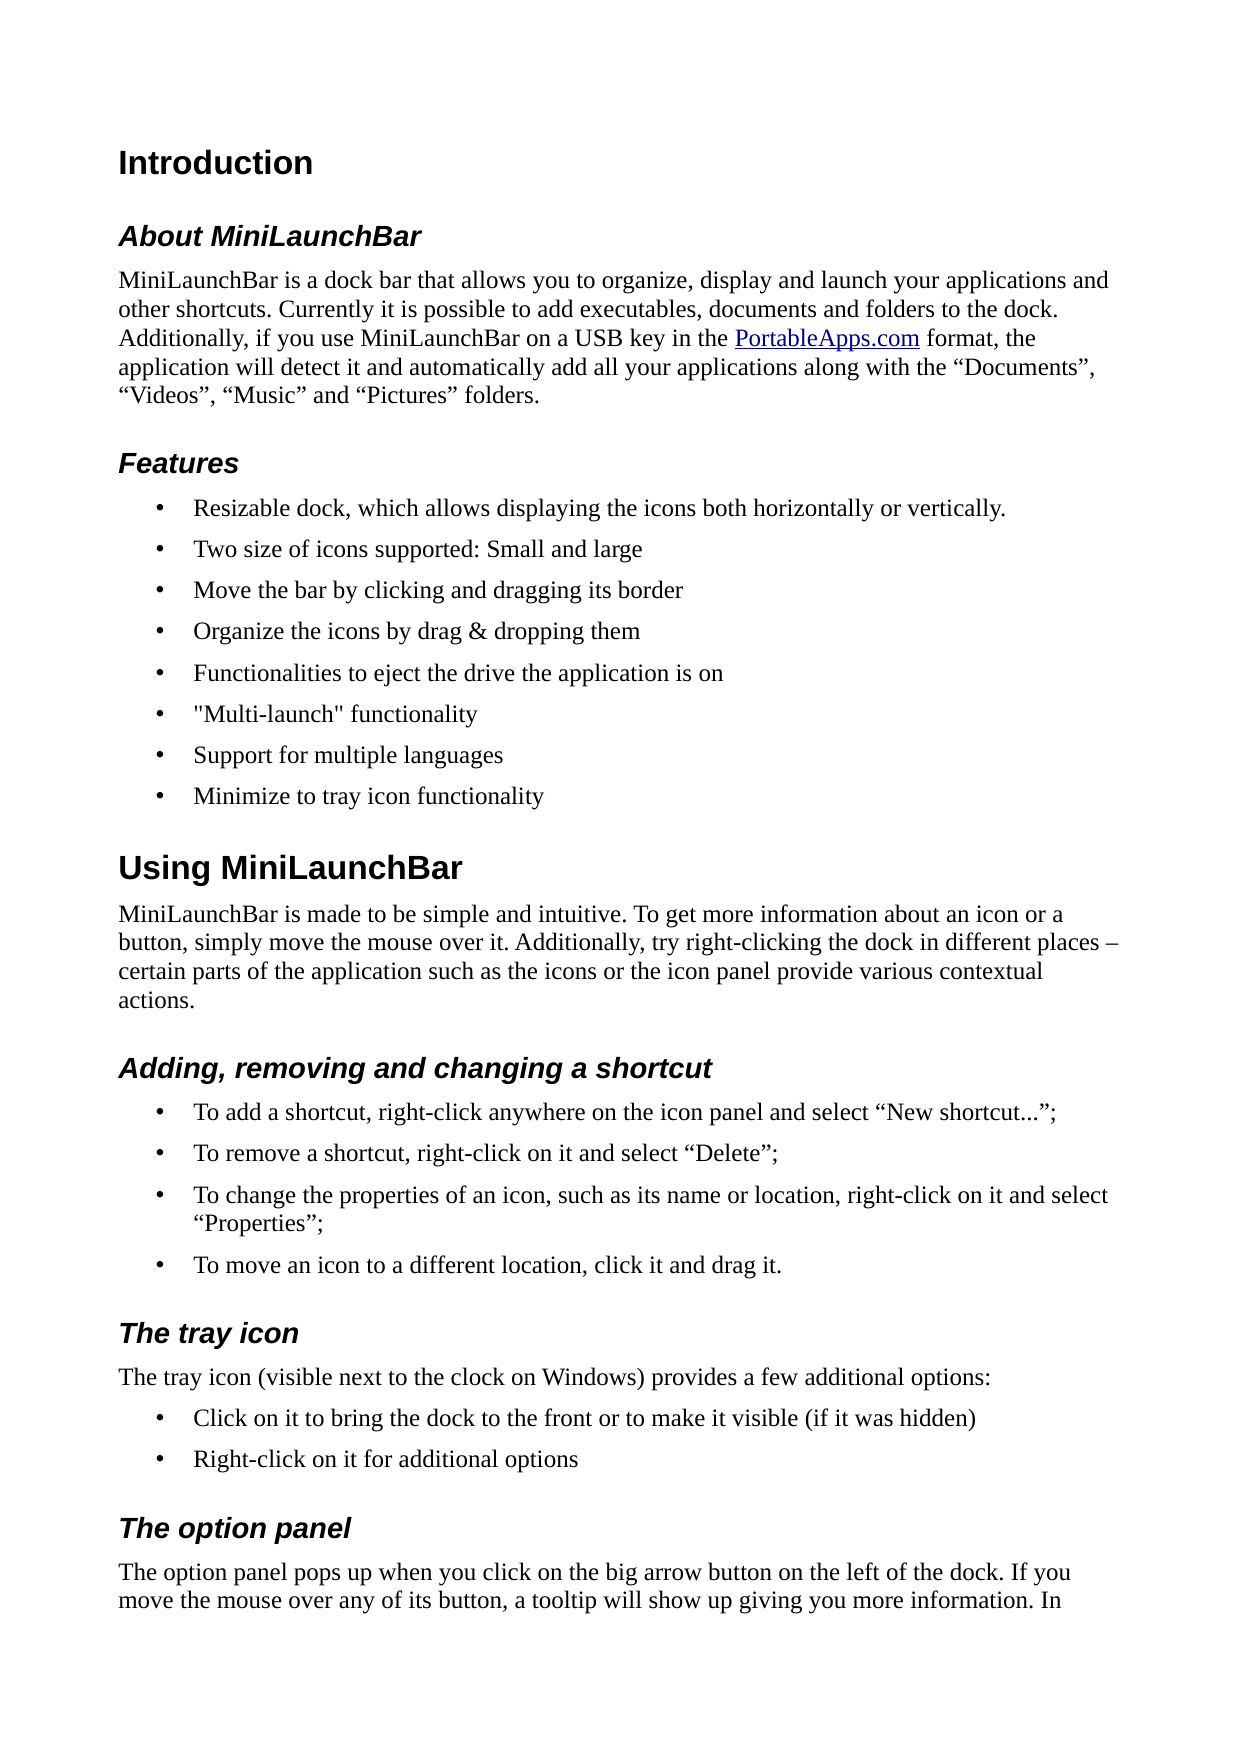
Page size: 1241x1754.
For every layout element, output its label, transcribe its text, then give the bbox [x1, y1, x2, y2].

subtitle The tray icon [118, 1316, 1122, 1349]
list Support for multiple languages [156, 740, 1122, 769]
subtitle Using MiniLaunchBar [118, 848, 1122, 886]
text MiniLaunchBar is made to be simple and intuitive. To get more information about an icon or a button, simply move the mouse over it. Additionally, try right-clicking the dock in different places – certain parts of the application such as the icons or the icon panel provide various contextual actions. [118, 899, 1122, 1014]
text The option panel pops up when you click on the big arrow button on the left of the dock. If you move the mouse over any of its button, a tooltip will show up giving you more information. In [118, 1557, 1122, 1614]
subtitle Introduction [118, 143, 1122, 182]
text MiniLaunchBar is a dock bar that allows you to organize, display and launch your applications and other shortcuts. Currently it is possible to add executables, documents and folders to the dock. Additionally, if you use MiniLaunchBar on a USB key in the PortableApps.com format, the application will detect it and automatically add all your applications along with the “Documents”, “Videos”, “Music” and “Pictures” folders. [118, 265, 1122, 409]
list Organize the icons by drag & dropping them [156, 616, 1122, 645]
list Two size of icons supported: Small and large [156, 534, 1122, 563]
list Move the bar by clicking and dragging its border [156, 575, 1122, 604]
list Minimize to tray icon functionality [156, 781, 1122, 810]
list Resizable dock, which allows displaying the icons both horizontally or vertically. [156, 493, 1122, 521]
subtitle The option panel [118, 1511, 1122, 1544]
subtitle Adding, removing and changing a shortcut [118, 1051, 1122, 1085]
list To remove a shortcut, right-click on it and select “Delete”; [156, 1138, 1122, 1167]
subtitle About MiniLaunchBar [118, 219, 1122, 253]
list To add a shortcut, right-click anywhere on the icon panel and select “New shortcut...”; [156, 1097, 1122, 1126]
list To move an icon to a different location, click it and drag it. [156, 1250, 1122, 1278]
text The tray icon (visible next to the clock on Windows) provides a few additional options: [118, 1362, 1122, 1391]
list To change the properties of an icon, such as its name or location, right-click on it and select “Properties”; [156, 1180, 1122, 1237]
list Functionalities to eject the drive the application is on [156, 658, 1122, 686]
list "Multi-launch" functionality [156, 699, 1122, 728]
list Click on it to bring the dock to the front or to make it visible (if it was hidden) [156, 1403, 1122, 1432]
list Right-click on it for additional options [156, 1444, 1122, 1473]
subtitle Features [118, 447, 1122, 480]
